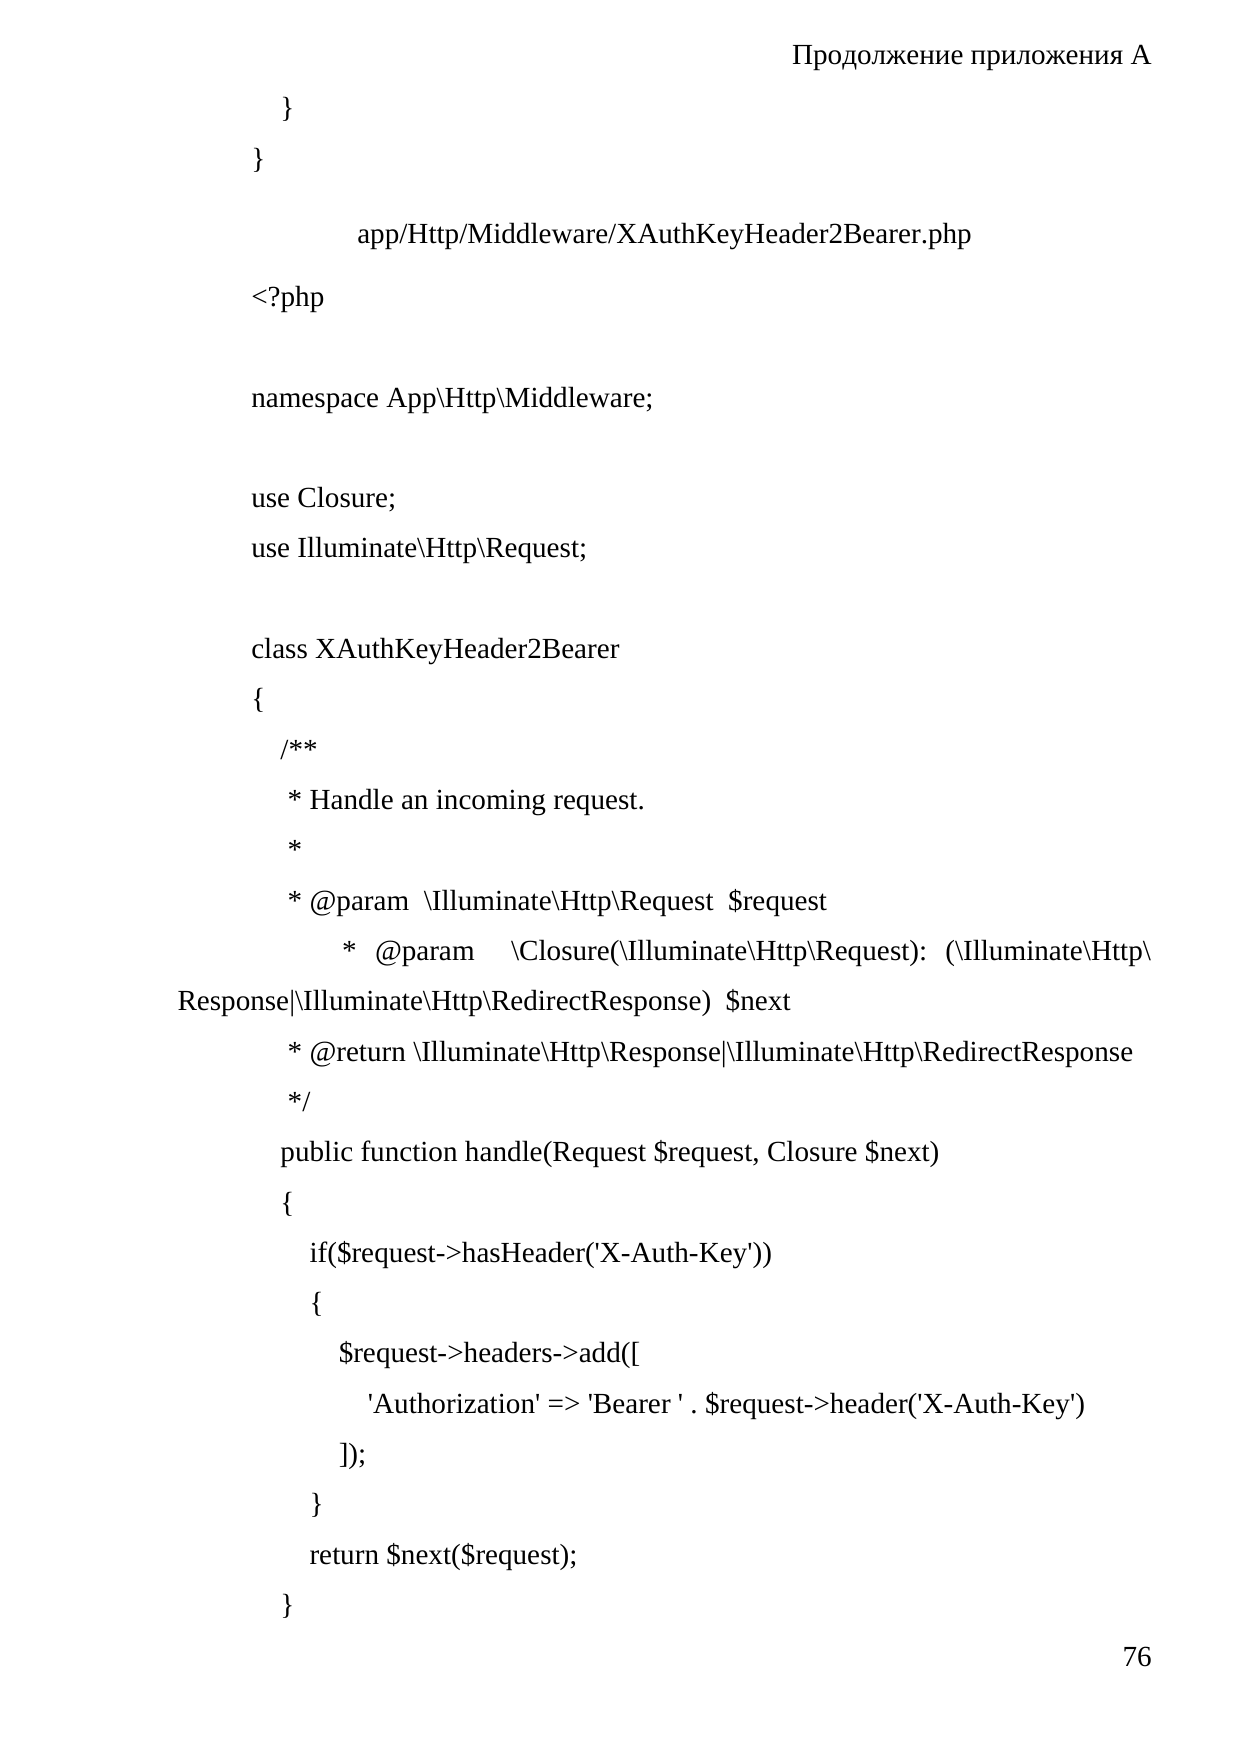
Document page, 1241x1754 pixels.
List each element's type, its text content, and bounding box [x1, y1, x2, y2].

subtitle app/Http/Middleware/XAuthKeyHeader2Bearer.php [177, 216, 1152, 250]
text /** [177, 732, 1152, 765]
text <?php [177, 279, 1152, 313]
text * @param \Closure(\Illuminate\Http\Request): (\Illuminate\Http\Response|\Illuminate\Http\RedirectResponse) $next [177, 933, 1152, 1017]
text 'Authorization' => 'Bearer ' . $request->header('X-Auth-Key') [177, 1386, 1152, 1419]
text { [177, 1285, 1152, 1319]
text } [177, 91, 1152, 124]
text $request->headers->add([ [177, 1336, 1152, 1369]
text * Handle an incoming request. [177, 782, 1152, 816]
text * [177, 832, 1152, 866]
text return $next($request); [177, 1537, 1152, 1570]
text class XAuthKeyHeader2Bearer [177, 631, 1152, 665]
text use Illuminate\Http\Request; [177, 531, 1152, 564]
text } [177, 1487, 1152, 1520]
text use Closure; [177, 480, 1152, 514]
text { [177, 1185, 1152, 1218]
text if($request->hasHeader('X-Auth-Key')) [177, 1235, 1152, 1268]
text * @param \Illuminate\Http\Request $request [177, 883, 1152, 916]
text } [177, 1587, 1152, 1621]
text * @return \Illuminate\Http\Response|\Illuminate\Http\RedirectResponse [177, 1034, 1152, 1067]
text public function handle(Request $request, Closure $next) [177, 1134, 1152, 1168]
text { [177, 682, 1152, 715]
text ]); [177, 1436, 1152, 1470]
text } [177, 141, 1152, 174]
text */ [177, 1084, 1152, 1118]
text namespace App\Http\Middleware; [177, 380, 1152, 413]
